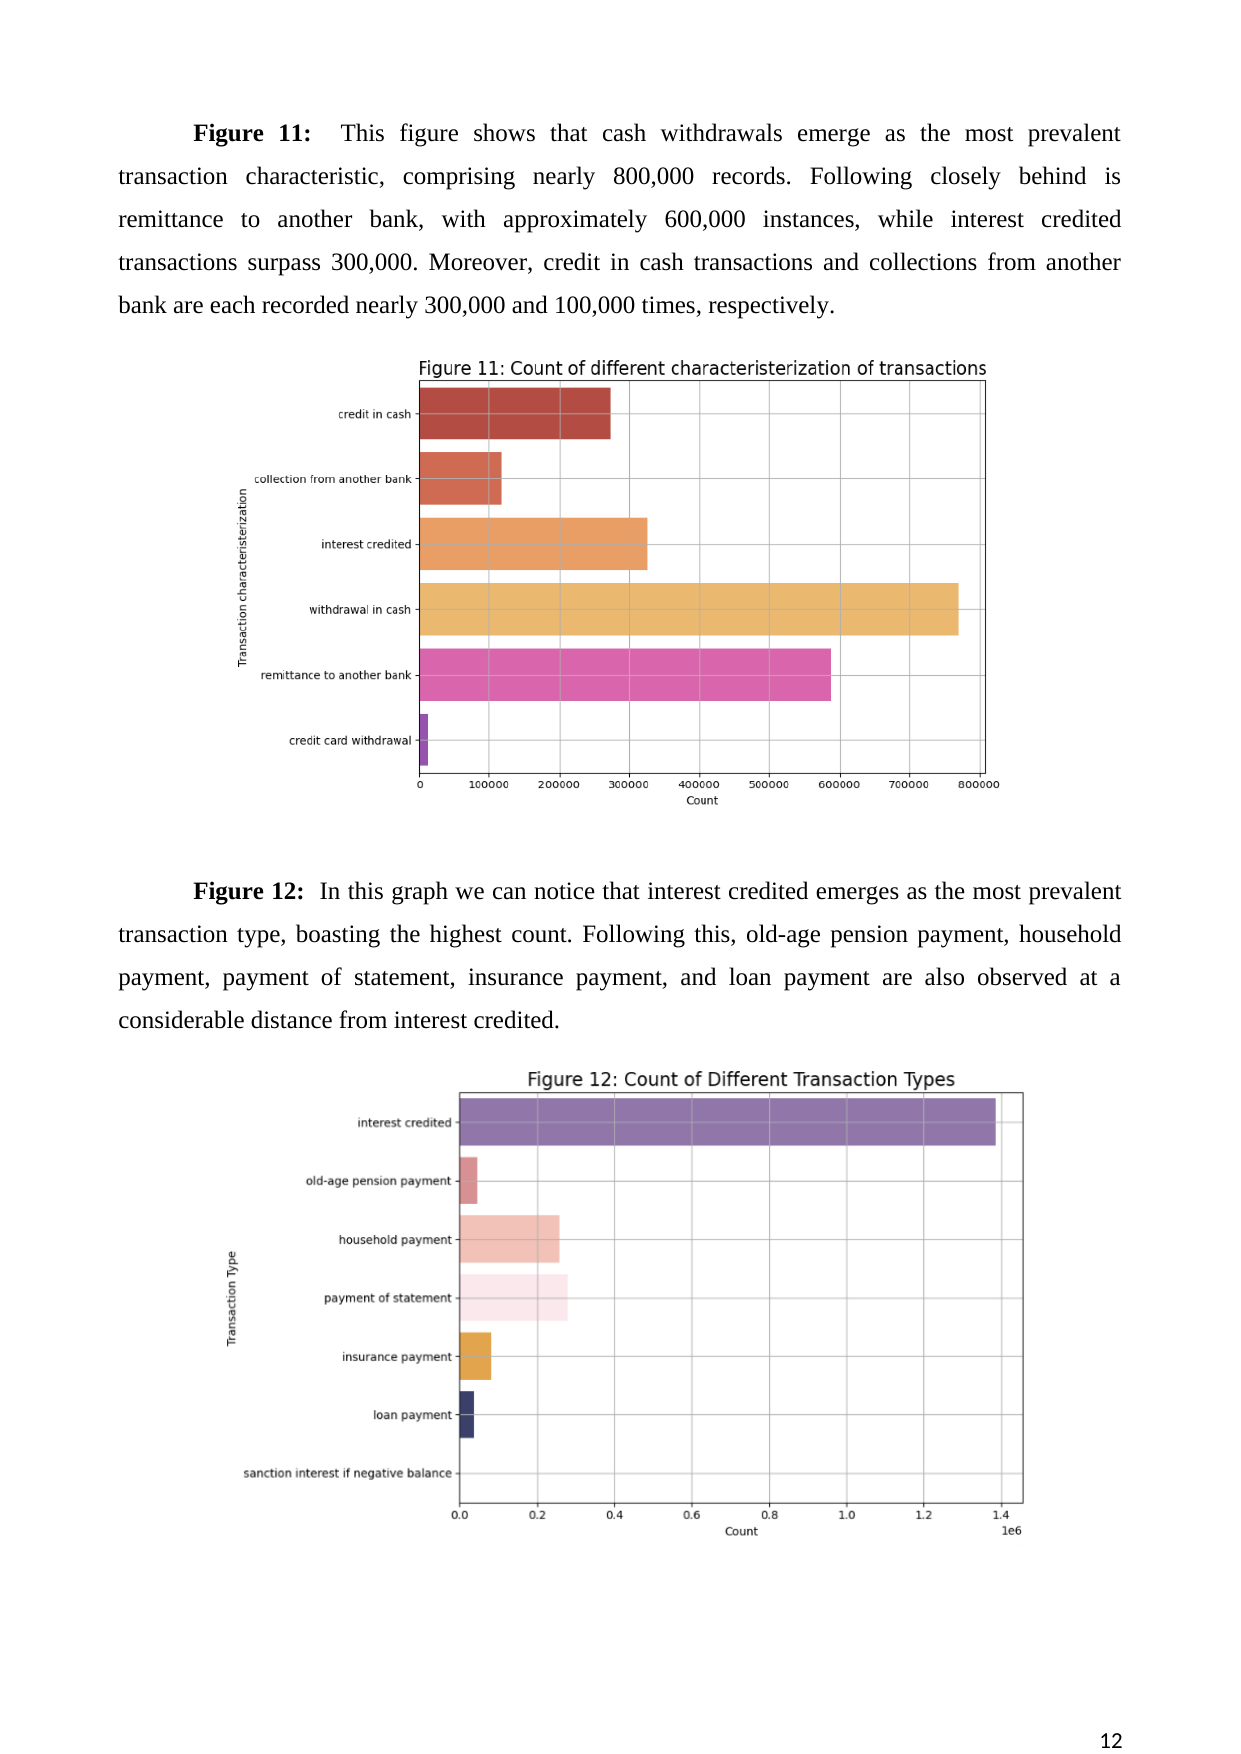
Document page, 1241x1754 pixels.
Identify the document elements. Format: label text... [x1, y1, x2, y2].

picture [228, 350, 1012, 809]
picture [214, 1065, 1026, 1546]
text Figure 12: In this graph we can notice that interest credited emerges as the most prevalent transaction type, boasting the highest count. Following this, old-age pension payment, household payment, payment of statement, insurance payment, and loan payment are also observed at a considerable distance from interest credited. [118, 876, 1122, 1034]
text Figure 11: This figure shows that cash withdrawals emerge as the most prevalent transaction characteristic, comprising nearly 800,000 records. Following closely behind is remittance to another bank, with approximately 600,000 instances, while interest credited transactions surpass 300,000. Moreover, credit in cash transactions and collections from another bank are each recorded nearly 300,000 and 100,000 times, respectively. [118, 118, 1122, 319]
